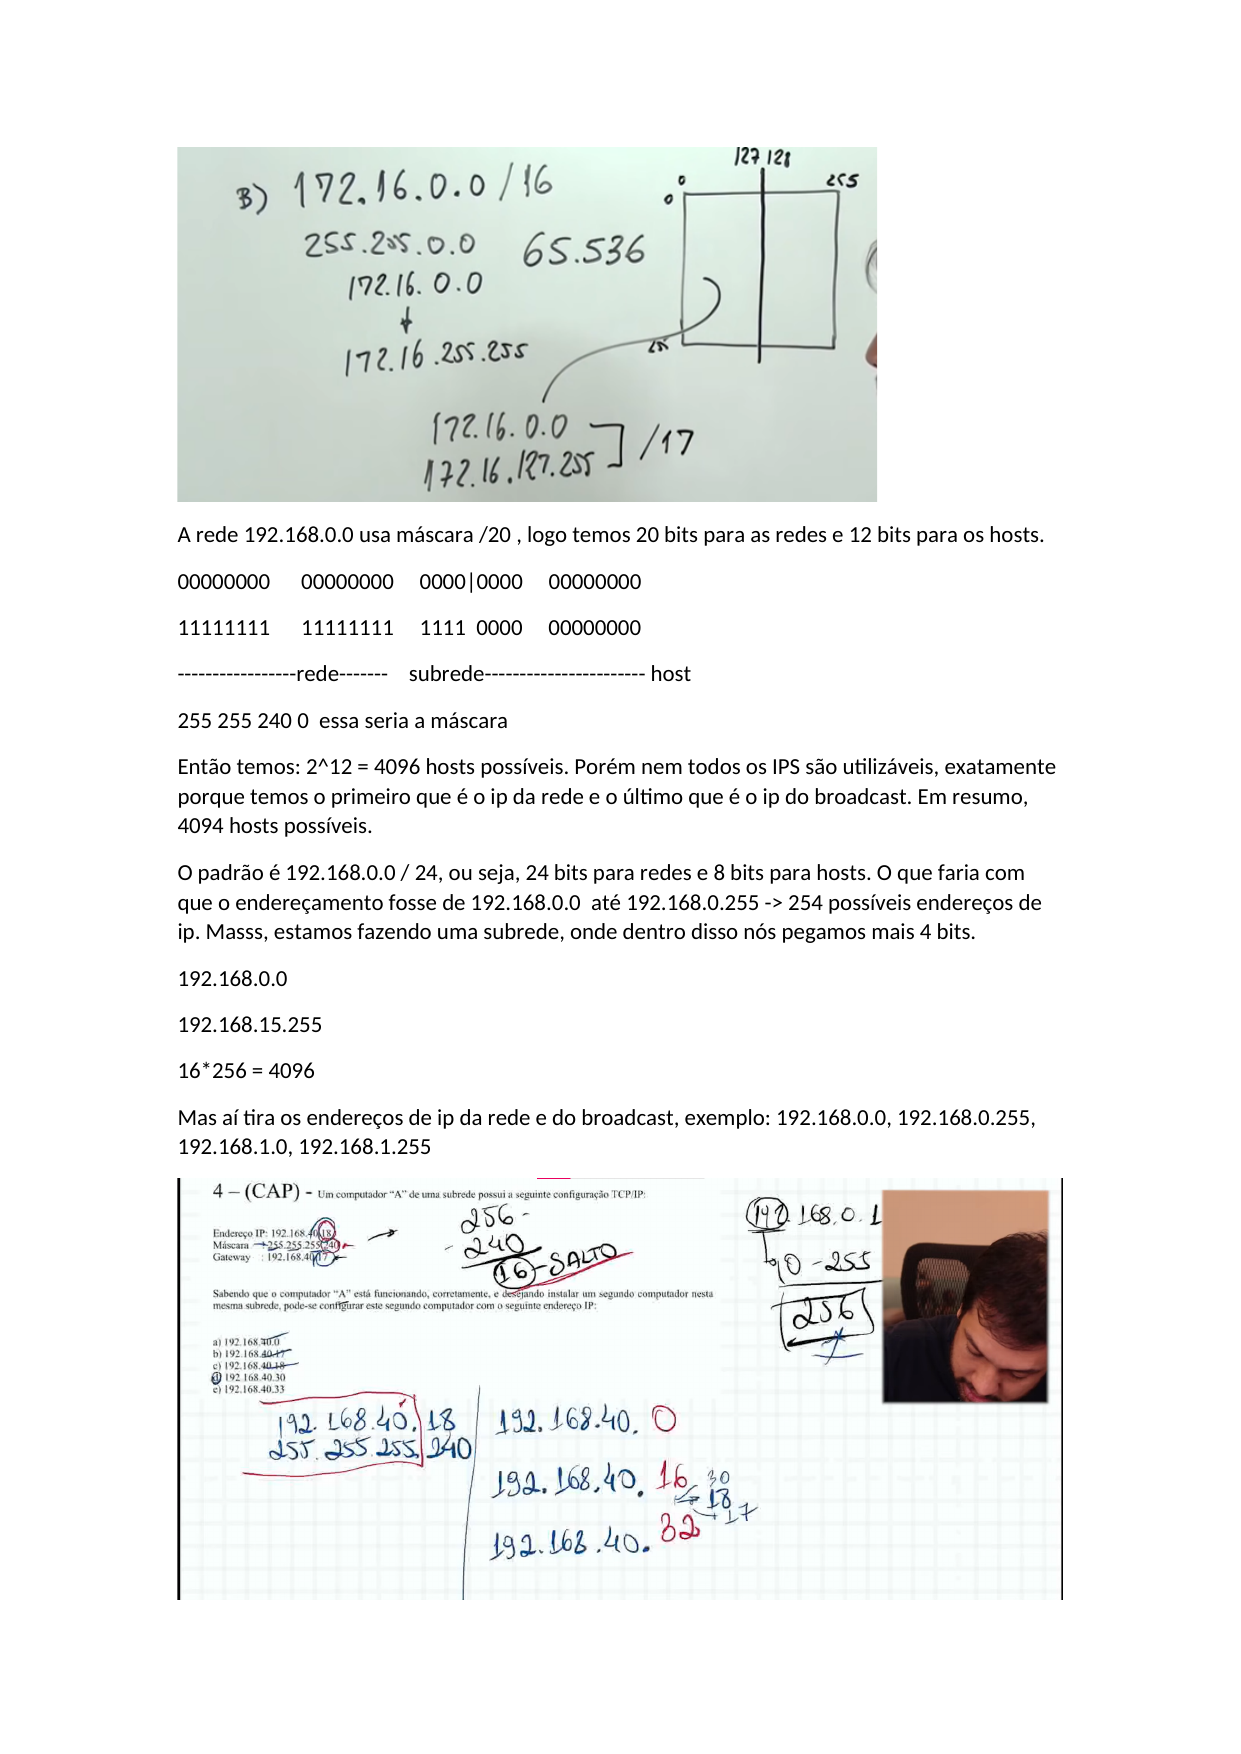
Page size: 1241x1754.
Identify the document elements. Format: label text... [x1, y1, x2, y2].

text A rede 192.168.0.0 usa máscara /20 , logo temos 20 bits para as redes e 12 bits para os hosts. [177, 520, 1063, 548]
text 16*256 = 4096 [177, 1056, 1063, 1084]
picture [177, 1178, 1063, 1600]
text Mas aí tira os endereços de ip da rede e do broadcast, exemplo: 192.168.0.0, 192.168.0.255, 192.168.1.0, 192.168.1.255 [177, 1103, 1063, 1160]
text 255 255 240 0 essa seria a máscara [177, 706, 1063, 734]
text 192.168.0.0 [177, 964, 1063, 992]
picture [177, 147, 878, 502]
text Então temos: 2^12 = 4096 hosts possíveis. Porém nem todos os IPS são utilizáveis, exatamente porque temos o primeiro que é o ip da rede e o último que é o ip do broadcast. Em resumo, 4094 hosts possíveis. [177, 752, 1063, 839]
text 11111111 11111111 1111 0000 00000000 [177, 613, 1063, 641]
text 00000000 00000000 0000|0000 00000000 [177, 567, 1063, 595]
text 192.168.15.255 [177, 1010, 1063, 1038]
text -----------------rede------- subrede----------------------- host [177, 659, 1063, 687]
text O padrão é 192.168.0.0 / 24, ou seja, 24 bits para redes e 8 bits para hosts. O que faria com que o endereçamento fosse de 192.168.0.0 até 192.168.0.255 -> 254 possíveis endereços de ip. Masss, estamos fazendo uma subrede, onde dentro disso nós pegamos mais 4 bits. [177, 858, 1063, 945]
